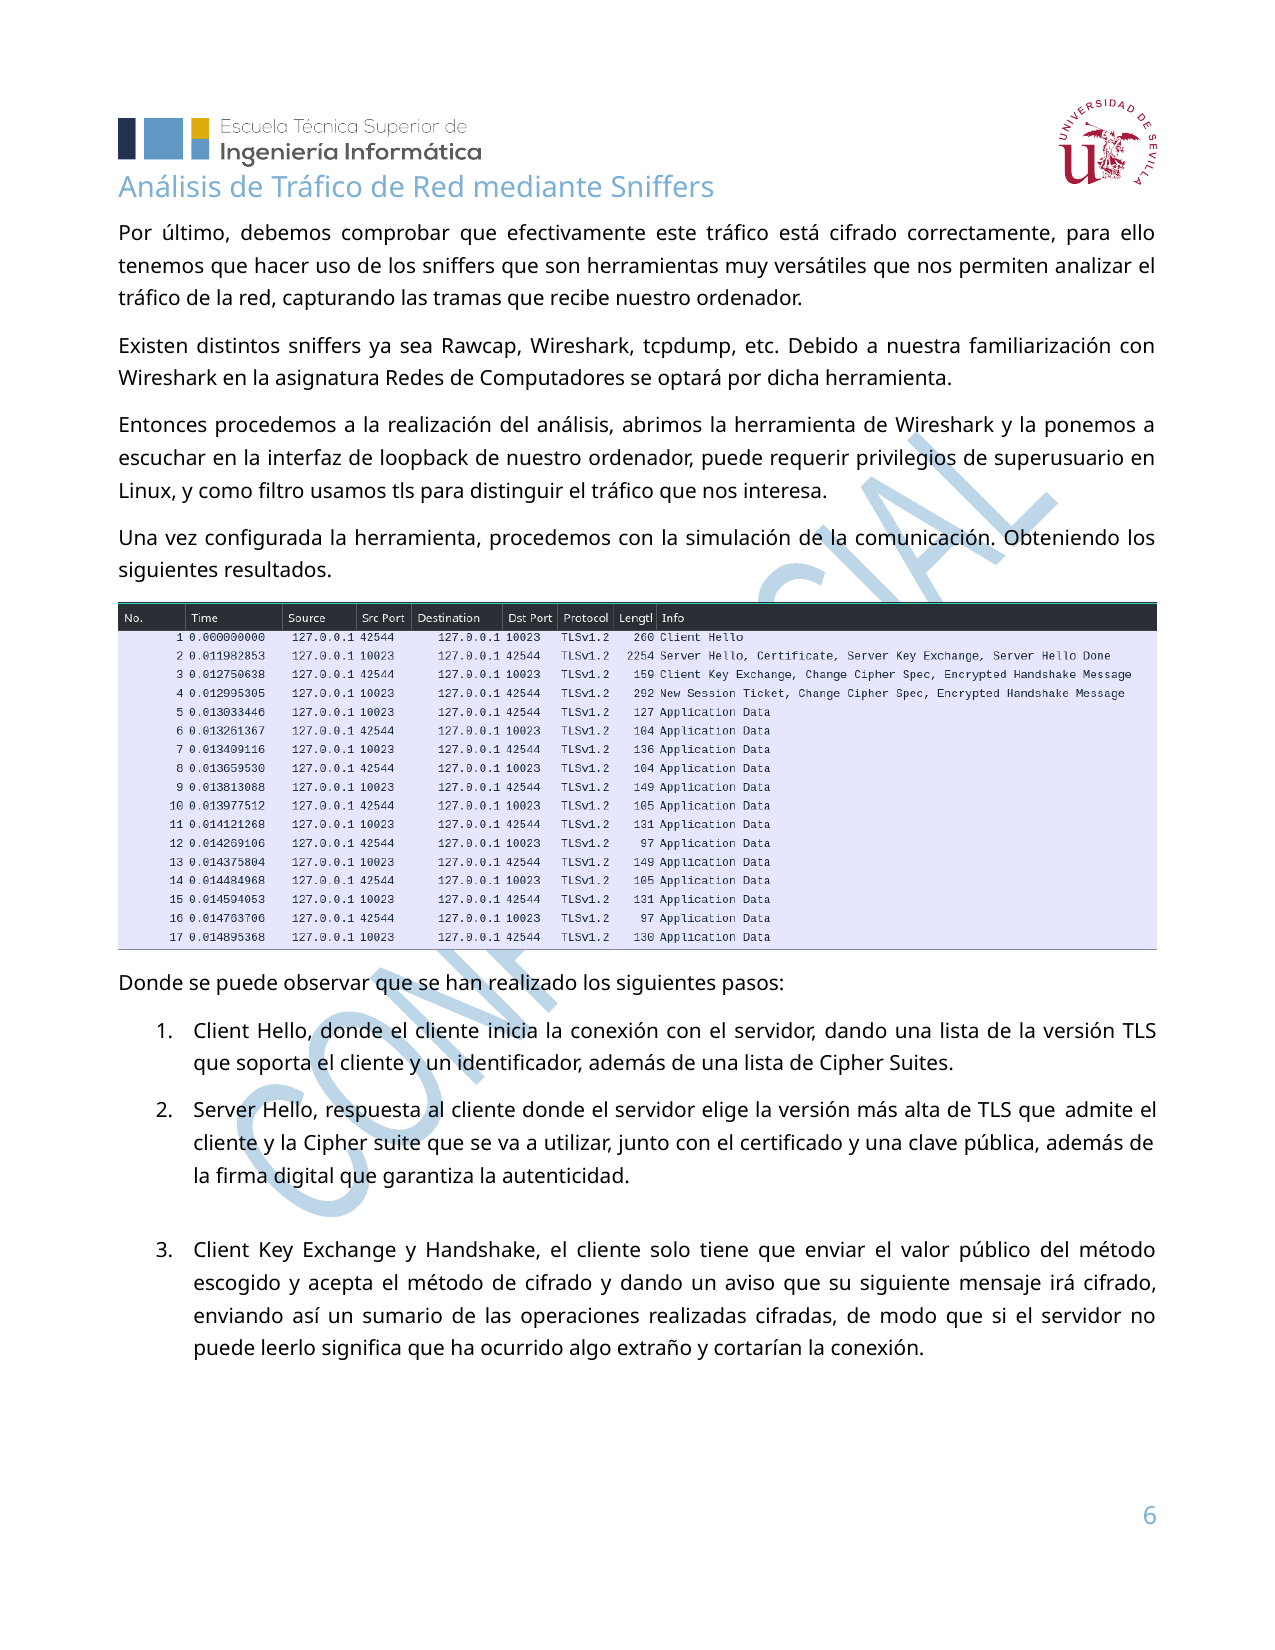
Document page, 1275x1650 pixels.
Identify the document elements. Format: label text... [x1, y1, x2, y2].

text Por último, debemos comprobar que efectivamente este tráfico está cifrado correctamente, para ello tenemos que hacer uso de los sniffers que son herramientas muy versátiles que nos permiten analizar el tráfico de la red, capturando las tramas que recibe nuestro ordenador. [118, 218, 1157, 312]
subtitle Análisis de Tráfico de Red mediante Sniffers [118, 166, 1157, 206]
list Client Hello, donde el cliente inicia la conexión con el servidor, dando una lista de la versión TLS que soporta el cliente y un identificador, además de una lista de Cipher Suites. [373, 1016, 467, 1077]
picture [118, 602, 1157, 950]
list Client Key Exchange y Handshake, el cliente solo tiene que enviar el valor público del método escogido y acepta el método de cifrado y dando un aviso que su siguiente mensaje irá cifrado, enviando así un sumario de las operaciones realizadas cifradas, de modo que si el servidor no puede leerlo significa que ha ocurrido algo extraño y cortarían la conexión. [156, 1236, 1157, 1362]
text Donde se puede observar que se han realizado los siguientes pasos: [118, 968, 387, 997]
text Donde se puede observar que se han realizado los siguientes pasos: [473, 968, 531, 997]
text Entonces procedemos a la realización del análisis, abrimos la herramienta de Wireshark y la ponemos a escuchar en la interfaz de loopback de nuestro ordenador, puede requerir privilegios de superusuario en Linux, y como filtro usamos tls para distinguir el tráfico que nos interesa. [118, 411, 1157, 504]
text Una vez configurada la herramienta, procedemos con la simulación de la comunicación. Obteniendo los siguientes resultados. [927, 523, 1157, 584]
list Server Hello, respuesta al cliente donde el servidor elige la versión más alta de TLS que admite el cliente y la Cipher suite que se va a utilizar, junto con el certificado y una clave pública, además de la firma digital que garantiza la autenticidad. [253, 1096, 1157, 1189]
list Client Hello, donde el cliente inicia la conexión con el servidor, dando una lista de la versión TLS que soporta el cliente y un identificador, además de una lista de Cipher Suites. [426, 1016, 1157, 1077]
text Una vez configurada la herramienta, procedemos con la simulación de la comunicación. Obteniendo los siguientes resultados. [118, 523, 916, 584]
list Server Hello, respuesta al cliente donde el servidor elige la versión más alta de TLS que admite el cliente y la Cipher suite que se va a utilizar, junto con el certificado y una clave pública, además de la firma digital que garantiza la autenticidad. [156, 1096, 273, 1189]
text Donde se puede observar que se han realizado los siguientes pasos: [524, 968, 1157, 997]
text Existen distintos sniffers ya sea Rawcap, Wireshark, tcpdump, etc. Debido a nuestra familiarización con Wireshark en la asignatura Redes de Computadores se optará por dicha herramienta. [118, 331, 1157, 392]
list Client Hello, donde el cliente inicia la conexión con el servidor, dando una lista de la versión TLS que soporta el cliente y un identificador, además de una lista de Cipher Suites. [156, 1016, 329, 1077]
picture [1058, 99, 1157, 185]
list Client Hello, donde el cliente inicia la conexión con el servidor, dando una lista de la versión TLS que soporta el cliente y un identificador, además de una lista de Cipher Suites. [325, 1028, 418, 1077]
picture [118, 118, 481, 167]
text Donde se puede observar que se han realizado los siguientes pasos: [385, 968, 482, 997]
